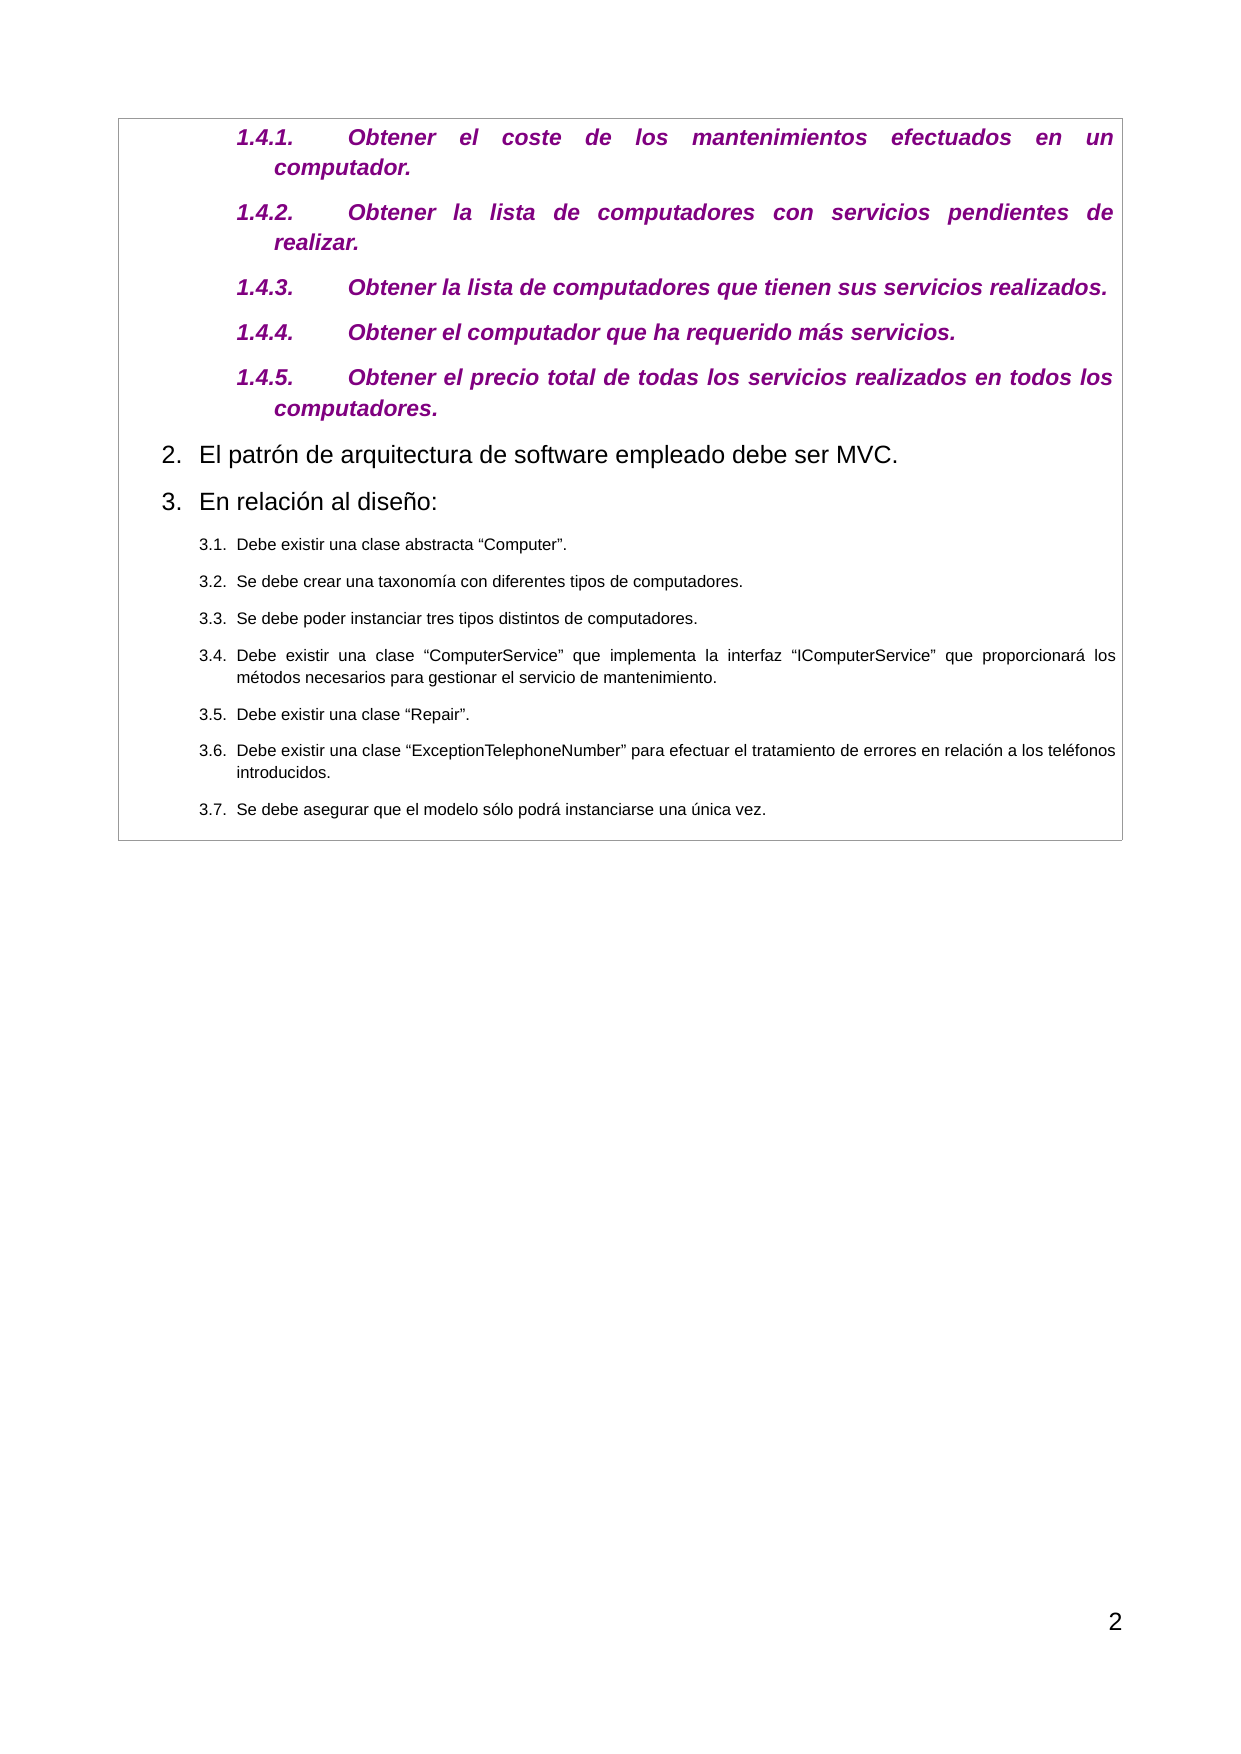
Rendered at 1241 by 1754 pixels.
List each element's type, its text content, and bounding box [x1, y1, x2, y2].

table_cell La aplicación debe proporcionar las siguientes funcionalidades: Gestión del servicio de computación: Alta de datos del servicio de computación: Nombre del establecimiento. Dirección en la que se encuentra. Número de teléfono. Número de empleados del establecimiento. Edición de los datos del servicio de computación. Gestión de los computadores: Alta del computador: Número de serie. Marca. Modelo. Edición de los datos del computador. Eliminación del computador. Gestión de servicio de mantenimiento Alta de solicitud de mantenimiento: Tipo de mantenimiento solicitado (actualización de software, reinstalación, actualización hardware, reparación hardware). Descripción del mantenimiento solicitado. Observaciones. Fecha de alta. Persona de contacto. Teléfono de contacto. Edición de solicitud de mantenimiento. Establecimiento de mantenimiento efectuado: Mantenimiento realizado. Fecha de realización del mantenimiento. Precio del mantenimiento. Eliminar de solicitud de mantenimiento. Informes Obtener el coste de los mantenimientos efectuados en un computador. Obtener la lista de computadores con servicios pendientes de realizar. Obtener la lista de computadores que tienen sus servicios realizados. Obtener el computador que ha requerido más servicios. Obtener el precio total de todas los servicios realizados en todos los computadores. El patrón de arquitectura de software empleado debe ser MVC. En relación al diseño: Debe existir una clase abstracta “Computer”. Se debe crear una taxonomía con diferentes tipos de computadores. Se debe poder instanciar tres tipos distintos de computadores. Debe existir una clase “ComputerService” que implementa la interfaz “IComputerService” que proporcionará los métodos necesarios para gestionar el servicio de mantenimiento. Debe existir una clase “Repair”. Debe existir una clase “ExceptionTelephoneNumber” para efectuar el tratamiento de errores en relación a los teléfonos introducidos. Se debe asegurar que el modelo sólo podrá instanciarse una única vez. [119, 119, 1122, 839]
